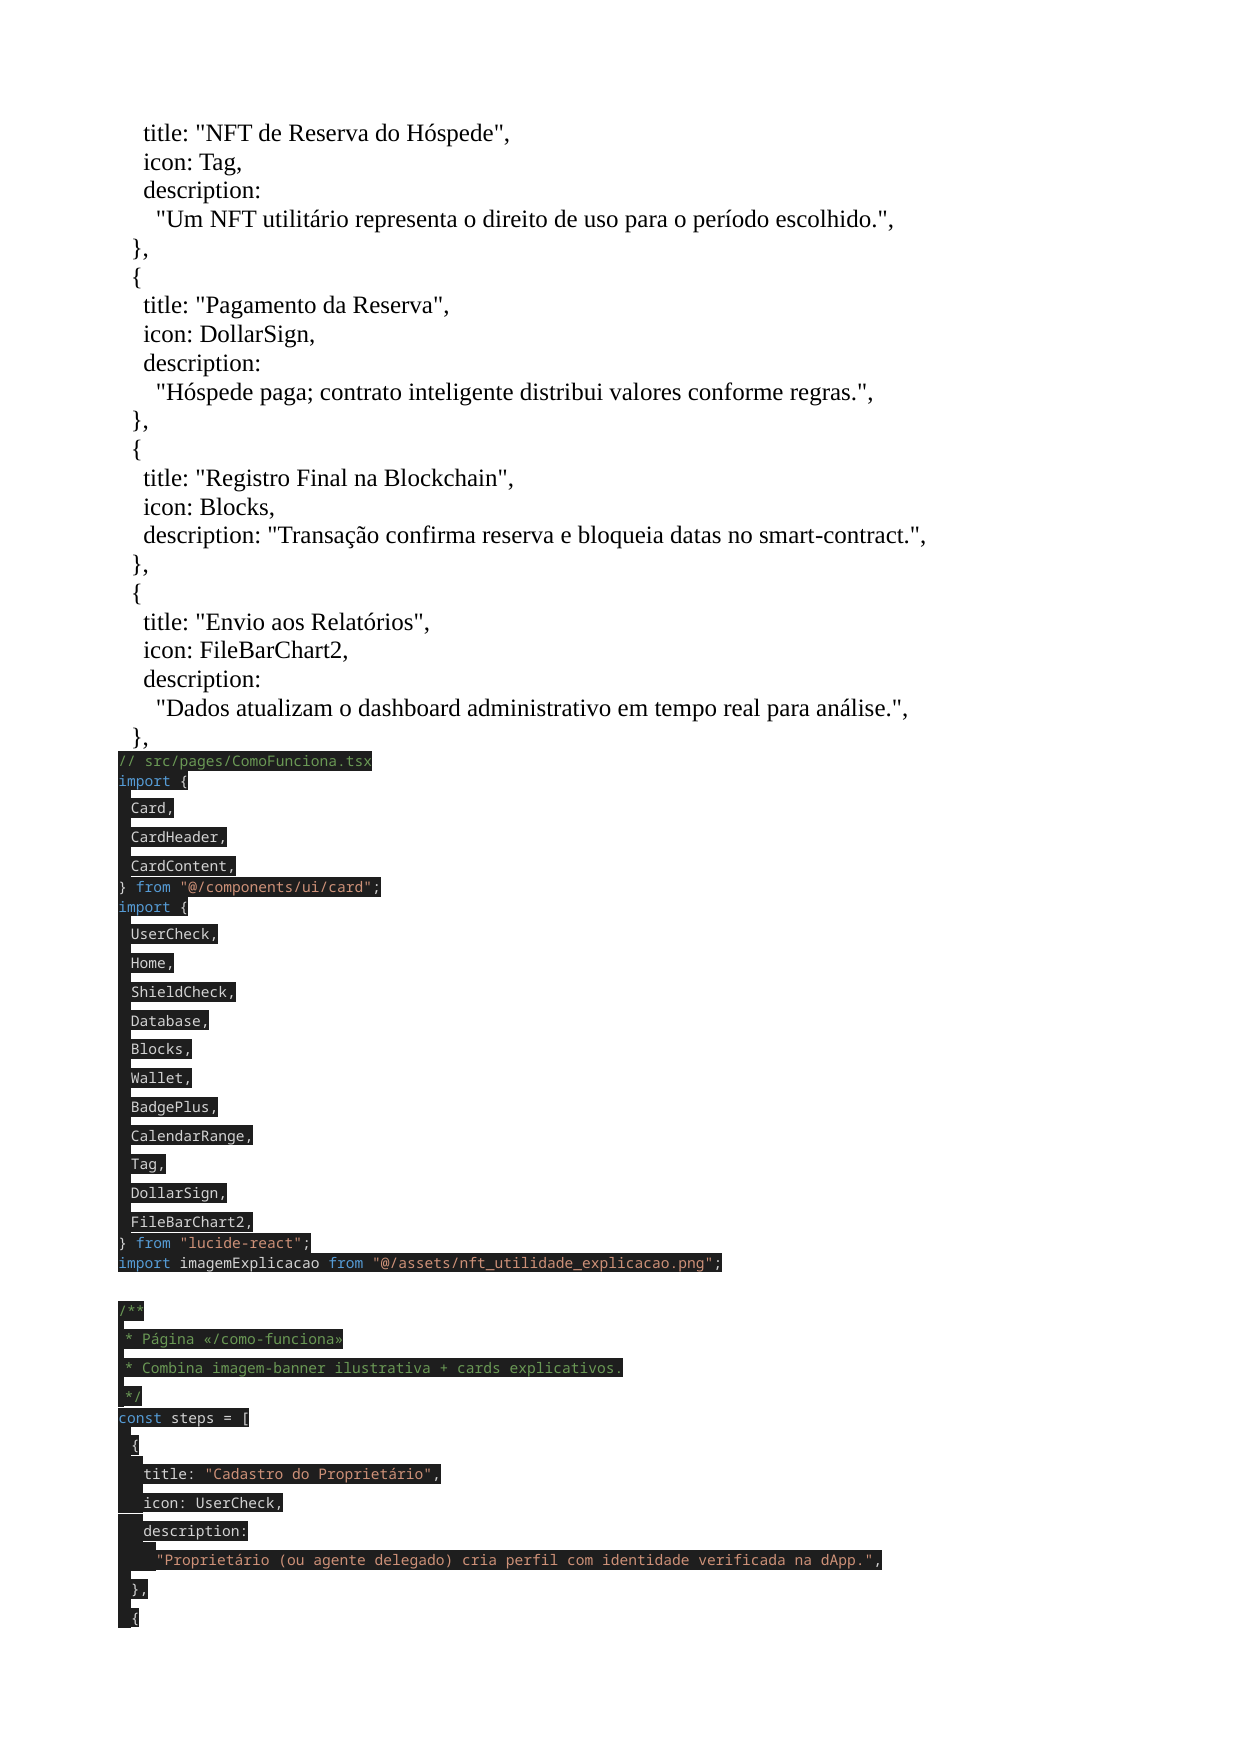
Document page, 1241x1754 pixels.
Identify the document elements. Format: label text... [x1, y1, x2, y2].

text import { [118, 897, 1122, 916]
text import { [118, 771, 1122, 790]
text CardContent, [118, 848, 1122, 877]
text CalendarRange, [118, 1118, 1122, 1146]
text title: "Cadastro do Proprietário", [118, 1456, 1122, 1485]
text Blocks, [118, 1031, 1122, 1060]
text { [118, 1600, 1122, 1628]
text Home, [118, 945, 1122, 974]
text * Combina imagem‑banner ilustrativa + cards explicativos. [118, 1350, 1122, 1379]
text Database, [118, 1003, 1122, 1031]
text }, [118, 1571, 1122, 1600]
text BadgePlus, [118, 1089, 1122, 1118]
text UserCheck, [118, 916, 1122, 945]
text Card, [118, 790, 1122, 819]
text Wallet, [118, 1060, 1122, 1089]
text "Proprietário (ou agente delegado) cria perfil com identidade verificada na dApp.", [118, 1542, 1122, 1571]
text title: "NFT de Reserva do Hóspede", icon: Tag, description: "Um NFT utilitário representa o direito de uso para o período escolhido.", }, { title: "Pagamento da Reserva", icon: DollarSign, description: "Hóspede paga; contrato inteligente distribui valores conforme regras.", }, { title: "Registro Final na Blockchain", icon: Blocks, description: "Transação confirma reserva e bloqueia datas no smart‑contract.", }, { title: "Envio aos Relatórios", icon: FileBarChart2, description: "Dados atualizam o dashboard administrativo em tempo real para análise.", }, // src/pages/ComoFunciona.tsx [118, 118, 1122, 771]
text * Página «/como-funciona» [118, 1321, 1122, 1350]
text icon: UserCheck, [118, 1485, 1122, 1513]
text const steps = [ [118, 1407, 1122, 1427]
text */ [118, 1379, 1122, 1407]
text ShieldCheck, [118, 974, 1122, 1003]
text } from "lucide-react"; [118, 1233, 1122, 1253]
text import imagemExplicacao from "@/assets/nft_utilidade_explicacao.png"; [118, 1253, 1122, 1272]
text FileBarChart2, [118, 1204, 1122, 1233]
text CardHeader, [118, 819, 1122, 848]
text DollarSign, [118, 1175, 1122, 1204]
text /** [118, 1301, 1122, 1321]
text Tag, [118, 1146, 1122, 1175]
text description: [118, 1513, 1122, 1542]
text { [118, 1427, 1122, 1456]
text } from "@/components/ui/card"; [118, 877, 1122, 897]
